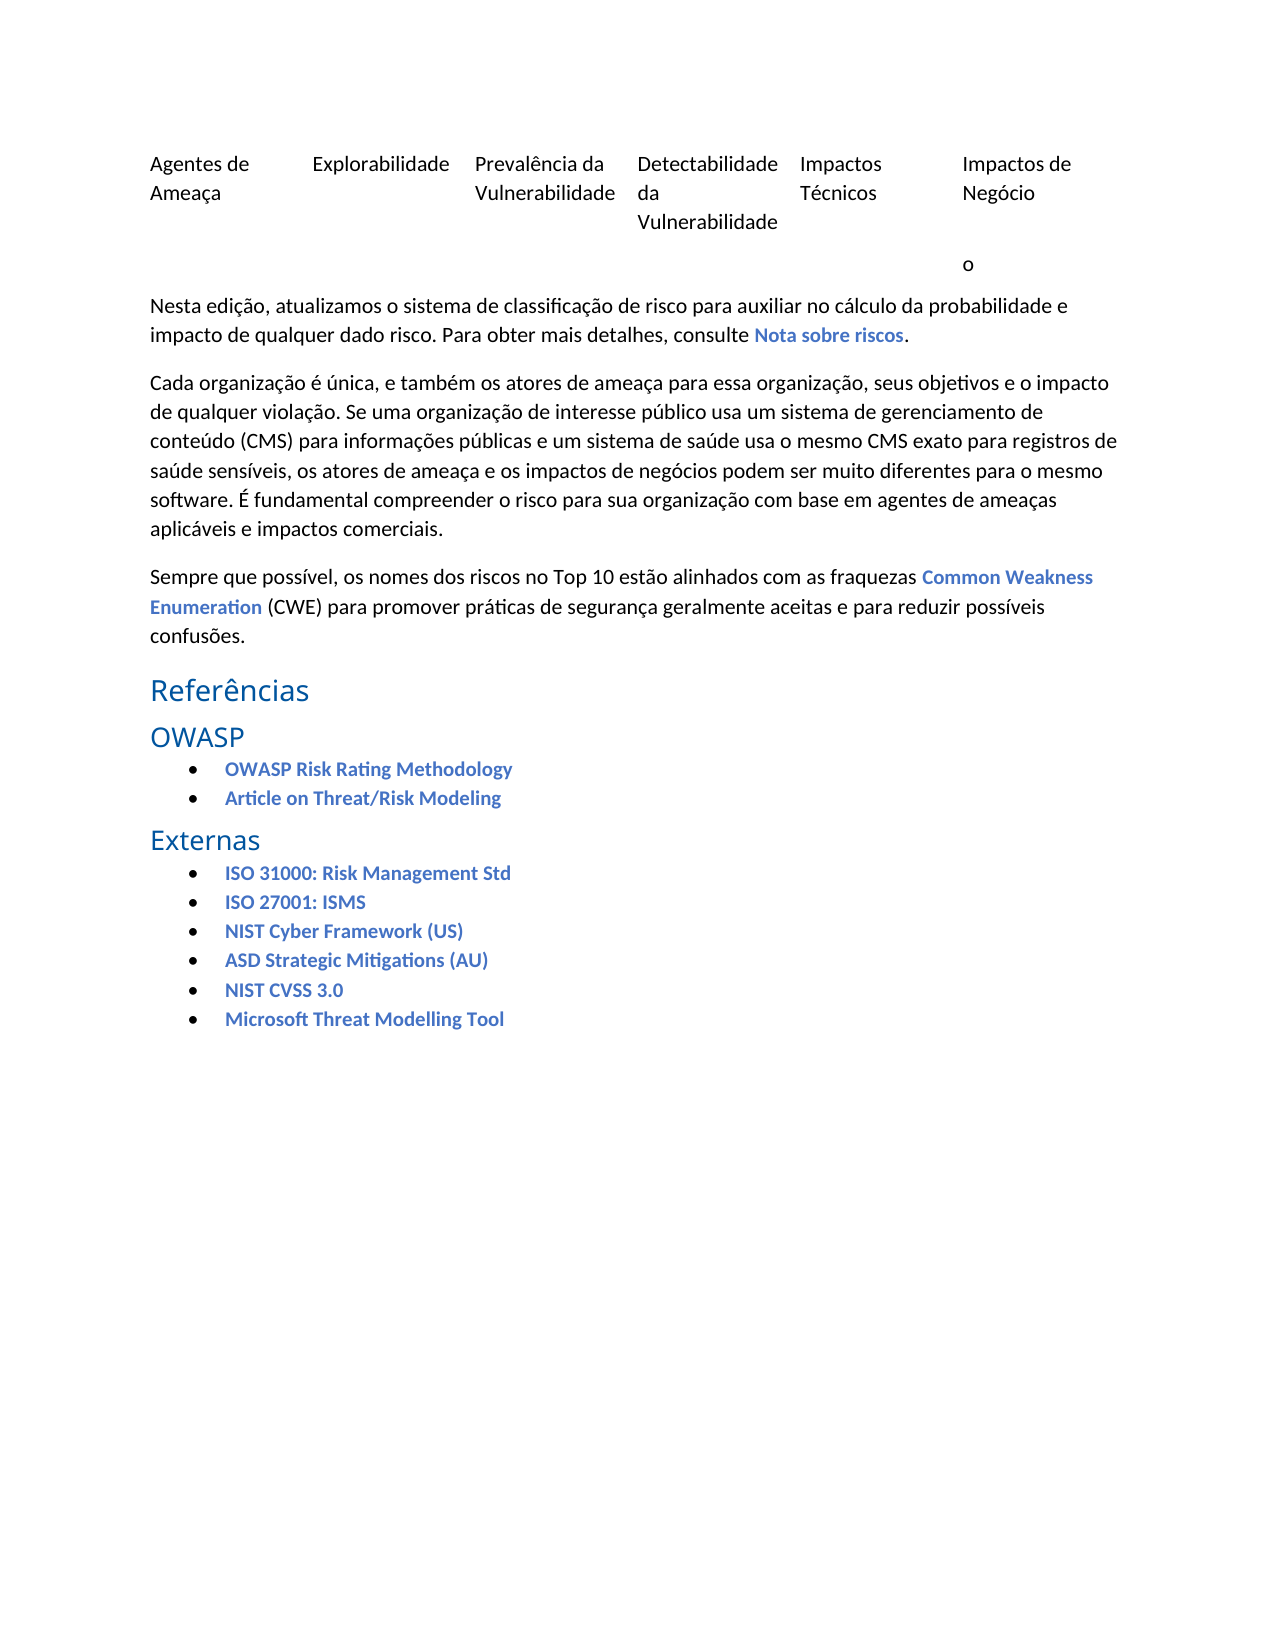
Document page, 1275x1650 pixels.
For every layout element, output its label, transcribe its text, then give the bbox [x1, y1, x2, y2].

table_header Detectabilidade da Vulnerabilidade [638, 150, 800, 250]
table_cell o [963, 250, 1125, 292]
text Nesta edição, atualizamos o sistema de classificação de risco para auxiliar no cálculo da probabilidade e impacto de qualquer dado risco. Para obter mais detalhes, consulte Nota sobre riscos. [150, 292, 1125, 348]
list NIST Cyber Framework (US) [187, 917, 1125, 944]
subtitle OWASP [150, 718, 1125, 755]
text Sempre que possível, os nomes dos riscos no Top 10 estão alinhados com as fraquezas Common Weakness Enumeration (CWE) para promover práticas de segurança geralmente aceitas e para reduzir possíveis confusões. [150, 563, 1125, 649]
table_header Impactos de Negócio [963, 150, 1125, 250]
list OWASP Risk Rating Methodology [187, 755, 1125, 782]
table_cell [475, 250, 637, 292]
table_header Impactos Técnicos [800, 150, 962, 250]
table_header Explorabilidade [313, 150, 475, 250]
list Article on Threat/Risk Modeling [187, 784, 1125, 811]
table_header Agentes de Ameaça [150, 150, 312, 250]
text Cada organização é única, e também os atores de ameaça para essa organização, seus objetivos e o impacto de qualquer violação. Se uma organização de interesse público usa um sistema de gerenciamento de conteúdo (CMS) para informações públicas e um sistema de saúde usa o mesmo CMS exato para registros de saúde sensíveis, os atores de ameaça e os impactos de negócios podem ser muito diferentes para o mesmo software. É fundamental compreender o risco para sua organização com base em agentes de ameaças aplicáveis e impactos comerciais. [150, 369, 1125, 542]
table_cell [638, 250, 800, 292]
list ISO 27001: ISMS [187, 888, 1125, 915]
list NIST CVSS 3.0 [187, 976, 1125, 1002]
list ASD Strategic Mitigations (AU) [187, 947, 1125, 973]
table_cell [313, 250, 475, 292]
table_cell [800, 250, 962, 292]
subtitle Referências [150, 670, 1125, 710]
subtitle Externas [150, 822, 1125, 859]
list ISO 31000: Risk Management Std [187, 859, 1125, 885]
table_cell [150, 250, 312, 292]
list Microsoft Threat Modelling Tool [187, 1005, 1125, 1032]
table_header Prevalência da Vulnerabilidade [475, 150, 637, 250]
